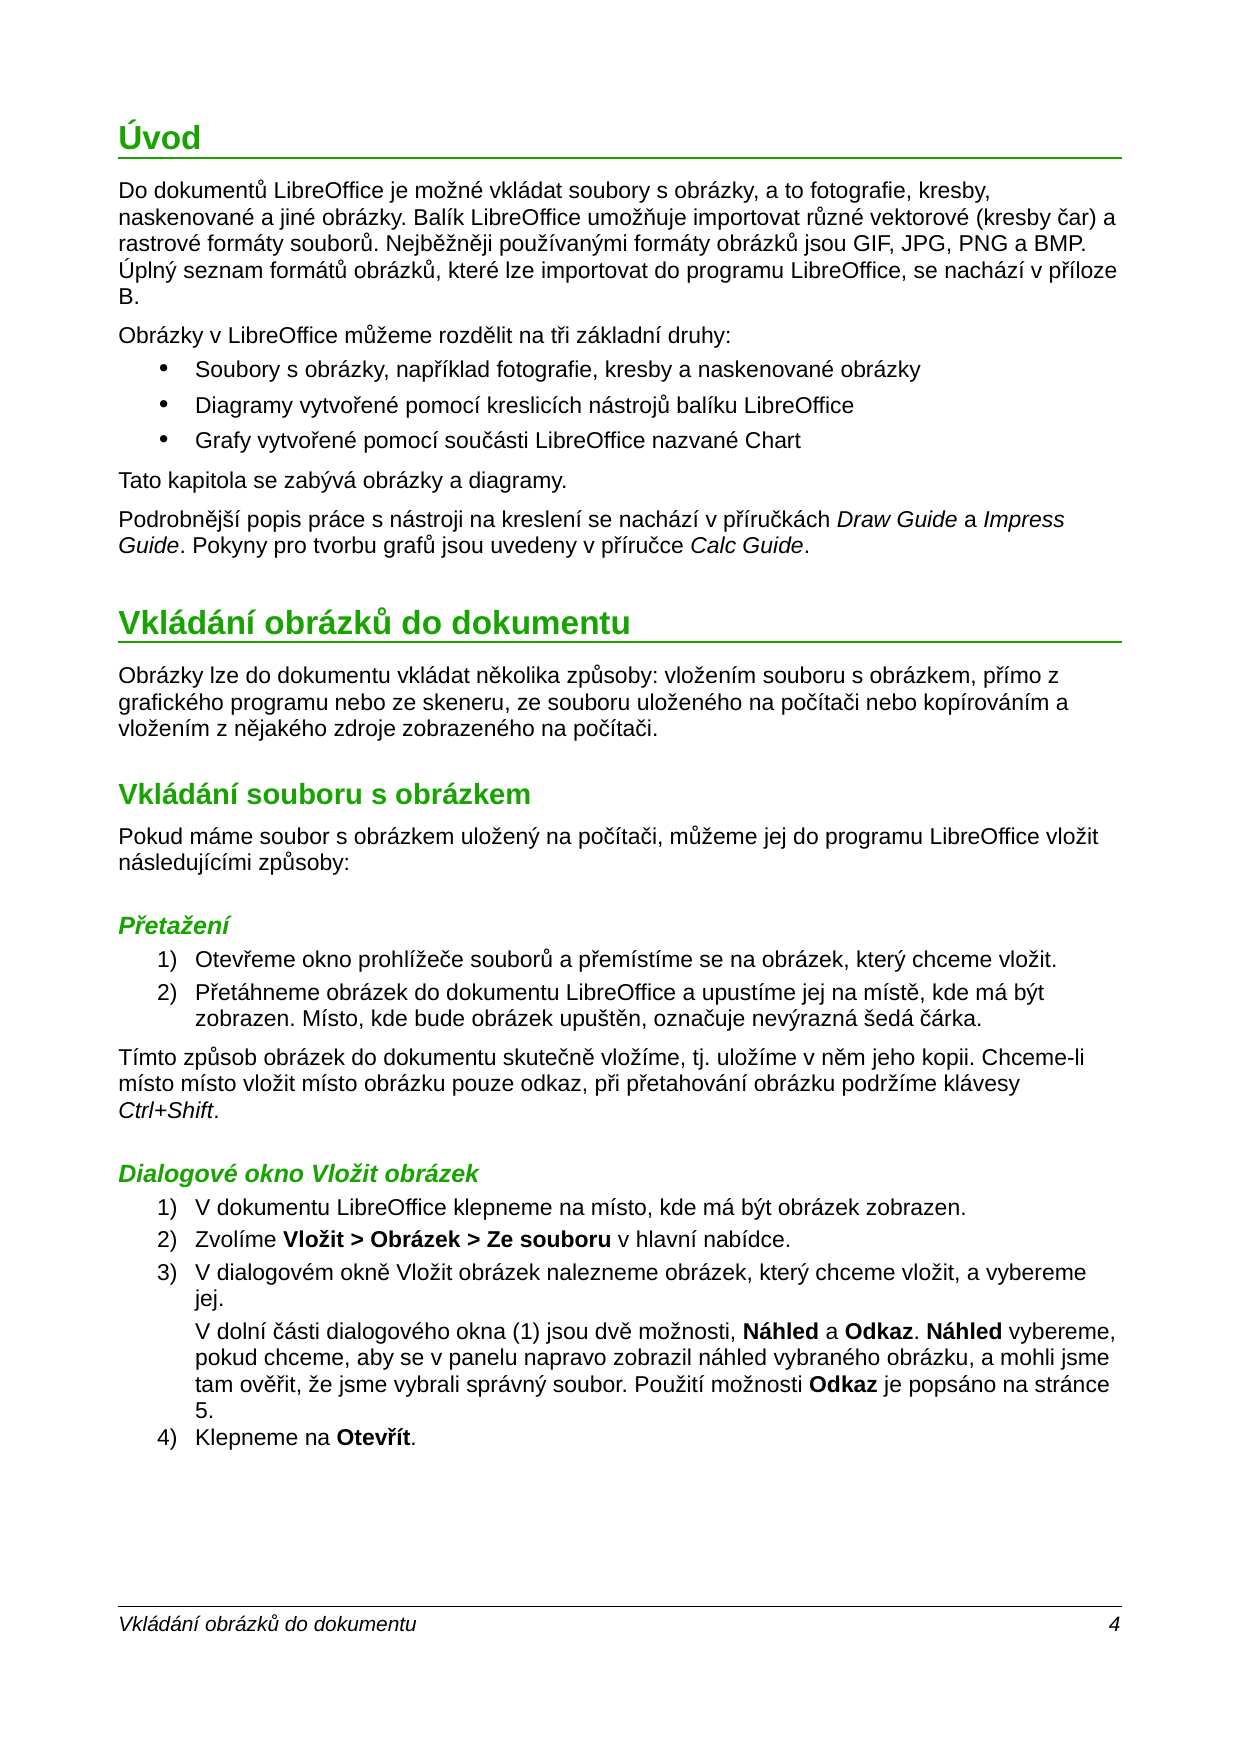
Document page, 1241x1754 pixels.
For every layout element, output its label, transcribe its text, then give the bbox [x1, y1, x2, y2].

text Pokud máme soubor s obrázkem uložený na počítači, můžeme jej do programu LibreOffice vložit následujícími způsoby: [118, 823, 1122, 876]
subtitle Dialogové okno Vložit obrázek [118, 1159, 1122, 1187]
subtitle Přetažení [118, 911, 1122, 940]
list Diagramy vytvořené pomocí kreslicích nástrojů balíku LibreOffice [156, 390, 1122, 419]
list V dolní části dialogového okna (obrázek 1) jsou dvě možnosti, Náhled a Odkaz. Náhled vybereme, pokud chceme, aby se v panelu napravo zobrazil náhled vybraného obrázku, a mohli jsme tam ověřit, že jsme vybrali správný soubor. Použití možnosti Odkaz je popsáno na stránce 5. [195, 1318, 1122, 1423]
subtitle Vkládání obrázků do dokumentu [118, 603, 1122, 641]
list Zvolíme Vložit > Obrázek > Ze souboru v hlavní nabídce. [177, 1226, 1122, 1253]
list Otevřeme okno prohlížeče souborů a přemístíme se na obrázek, který chceme vložit. [177, 946, 1122, 973]
text Tato kapitola se zabývá obrázky a diagramy. [118, 467, 1122, 493]
list Přetáhneme obrázek do dokumentu LibreOffice a upustíme jej na místě, kde má být zobrazen. Místo, kde bude obrázek upuštěn, označuje nevýrazná šedá čárka. [177, 979, 1122, 1032]
list Grafy vytvořené pomocí součásti LibreOffice nazvané Chart [156, 425, 1122, 454]
text Podrobnější popis práce s nástroji na kreslení se nachází v příručkách Draw Guide a Impress Guide. Pokyny pro tvorbu grafů jsou uvedeny v příručce Calc Guide. [118, 506, 1122, 558]
list Klepneme na Otevřít. [177, 1423, 1122, 1450]
list Obrázky v LibreOffice můžeme rozdělit na tři základní druhy: [118, 322, 1122, 348]
list V dialogovém okně Vložit obrázek nalezneme obrázek, který chceme vložit, a vybereme jej. [177, 1259, 1122, 1312]
subtitle Vkládání souboru s obrázkem [118, 777, 1122, 810]
subtitle Úvod [118, 118, 1122, 157]
text Do dokumentů LibreOffice je možné vkládat soubory s obrázky, a to fotografie, kresby, naskenované a jiné obrázky. Balík LibreOffice umožňuje importovat různé vektorové (kresby čar) a rastrové formáty souborů. Nejběžněji používanými formáty obrázků jsou GIF, JPG, PNG a BMP. Úplný seznam formátů obrázků, které lze importovat do programu LibreOffice, se nachází v příloze B. [118, 177, 1122, 309]
list Soubory s obrázky, například fotografie, kresby a naskenované obrázky [156, 354, 1122, 384]
list V dokumentu LibreOffice klepneme na místo, kde má být obrázek zobrazen. [177, 1194, 1122, 1220]
text Obrázky lze do dokumentu vkládat několika způsoby: vložením souboru s obrázkem, přímo z grafického programu nebo ze skeneru, ze souboru uloženého na počítači nebo kopírováním a vložením z nějakého zdroje zobrazeného na počítači. [118, 662, 1122, 741]
text Tímto způsob obrázek do dokumentu skutečně vložíme, tj. uložíme v něm jeho kopii. Chceme-li místo místo vložit místo obrázku pouze odkaz, při přetahování obrázku podržíme klávesy Ctrl+Shift. [118, 1044, 1122, 1123]
